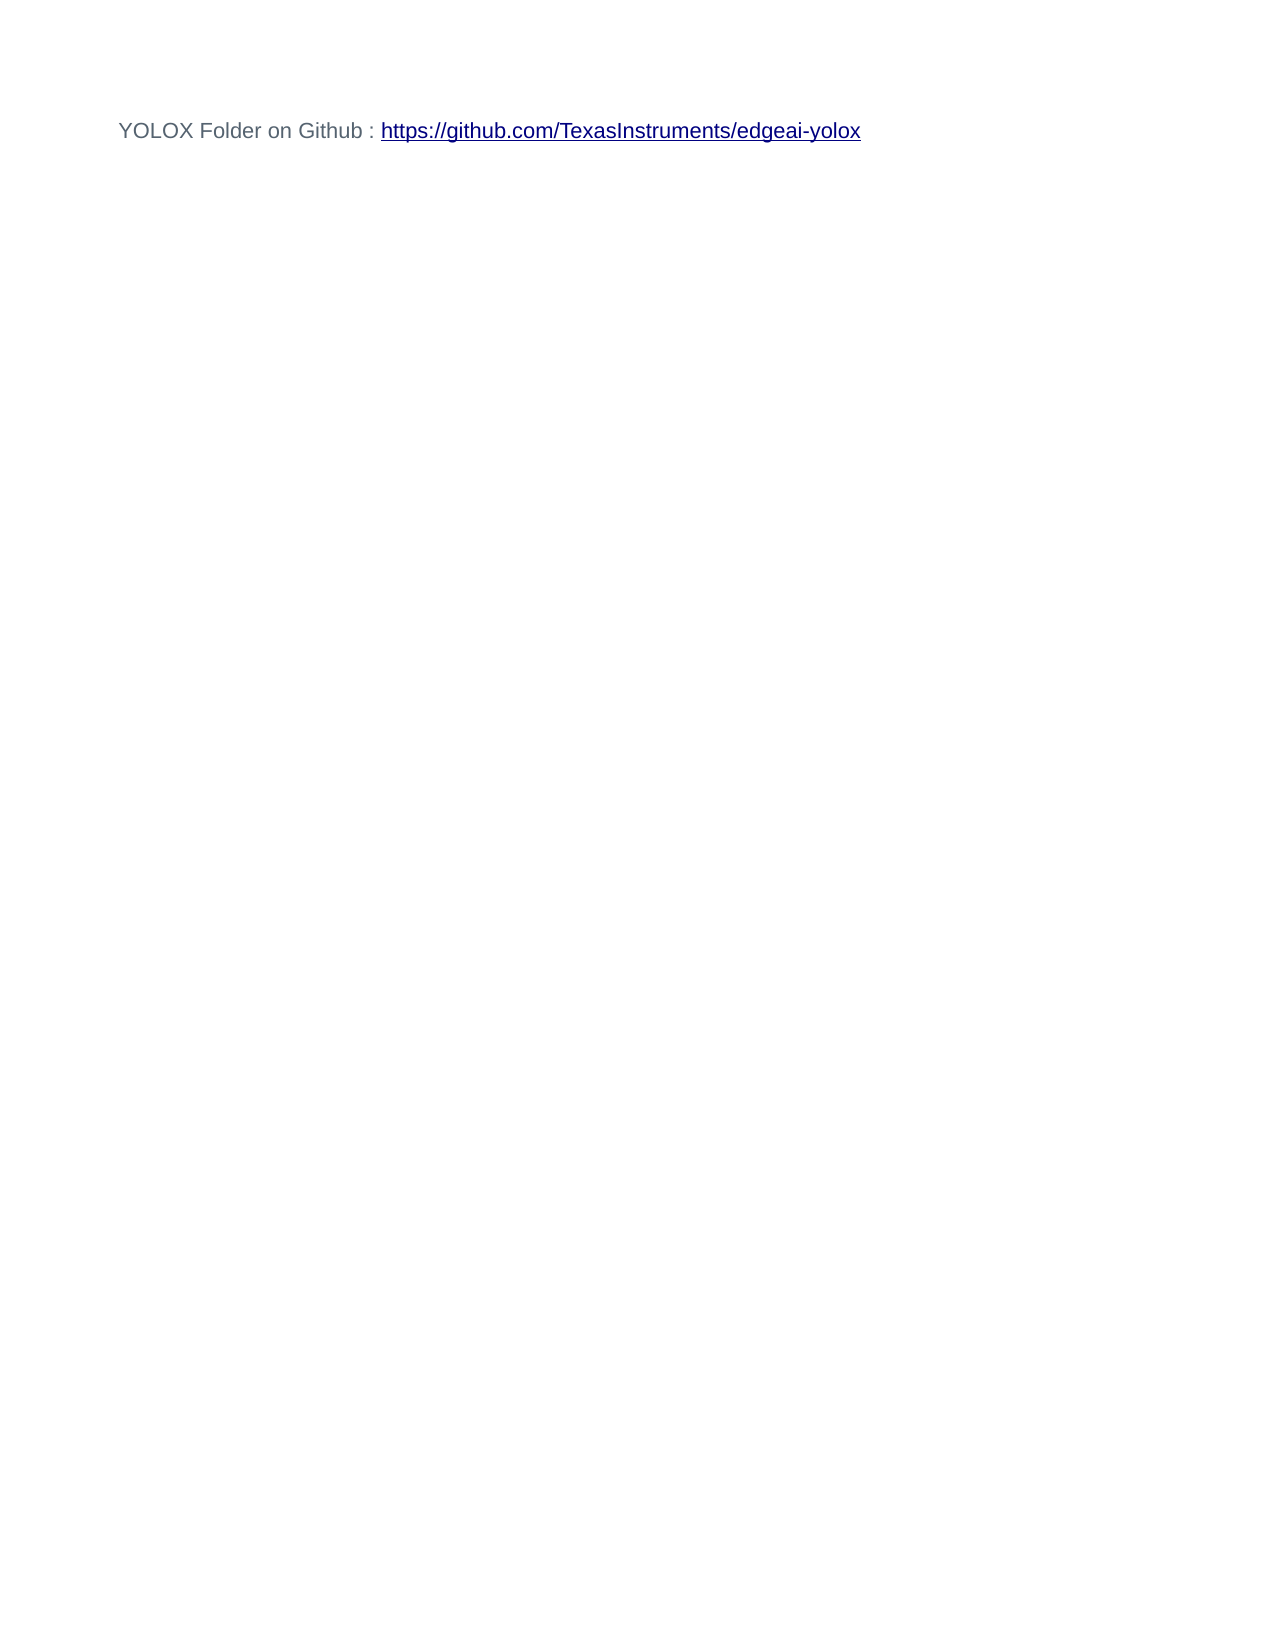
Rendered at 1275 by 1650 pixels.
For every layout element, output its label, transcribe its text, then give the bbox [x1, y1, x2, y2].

text YOLOX Folder on Github : https://github.com/TexasInstruments/edgeai-yolox [118, 118, 1157, 143]
